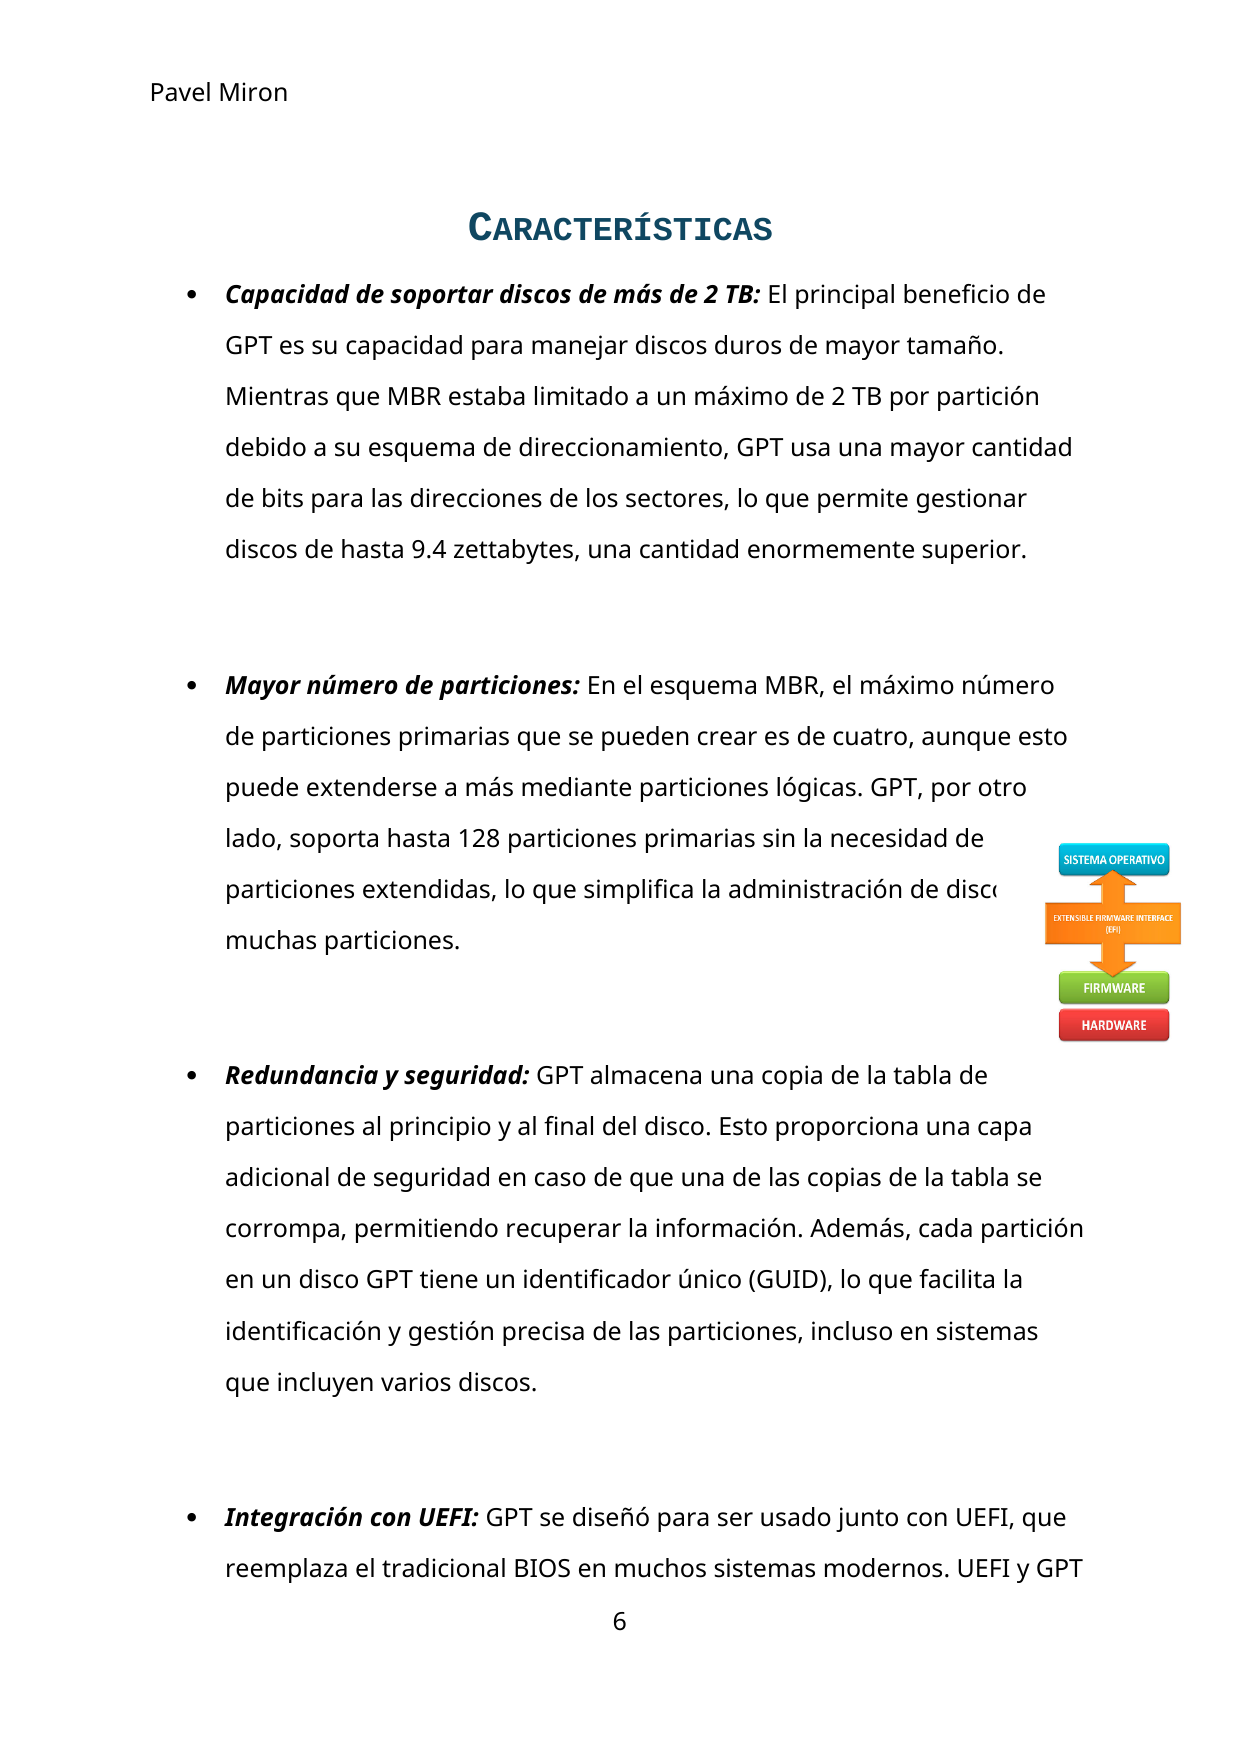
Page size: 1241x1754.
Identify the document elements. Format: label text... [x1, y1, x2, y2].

list Capacidad de soportar discos de más de 2 TB: El principal beneficio de GPT es su capacidad para manejar discos duros de mayor tamaño. Mientras que MBR estaba limitado a un máximo de 2 TB por partición debido a su esquema de direccionamiento, GPT usa una mayor cantidad de bits para las direcciones de los sectores, lo que permite gestionar discos de hasta 9.4 zettabytes, una cantidad enormemente superior. [187, 277, 1090, 566]
list Integración con UEFI: GPT se diseñó para ser usado junto con UEFI, que reemplaza el tradicional BIOS en muchos sistemas modernos. UEFI y GPT [187, 1499, 1090, 1585]
text Características [150, 206, 1090, 253]
list Mayor número de particiones: En el esquema MBR, el máximo número de particiones primarias que se pueden crear es de cuatro, aunque esto puede extenderse a más mediante particiones lógicas. GPT, por otro lado, soporta hasta 128 particiones primarias sin la necesidad de particiones extendidas, lo que simplifica la administración de discos con muchas particiones. [187, 667, 1090, 957]
list Redundancia y seguridad: GPT almacena una copia de la tabla de particiones al principio y al final del disco. Esto proporciona una capa adicional de seguridad en caso de que una de las copias de la tabla se corrompa, permitiendo recuperar la información. Además, cada partición en un disco GPT tiene un identificador único (GUID), lo que facilita la identificación y gestión precisa de las particiones, incluso en sistemas que incluyen varios discos. [187, 1058, 1090, 1398]
